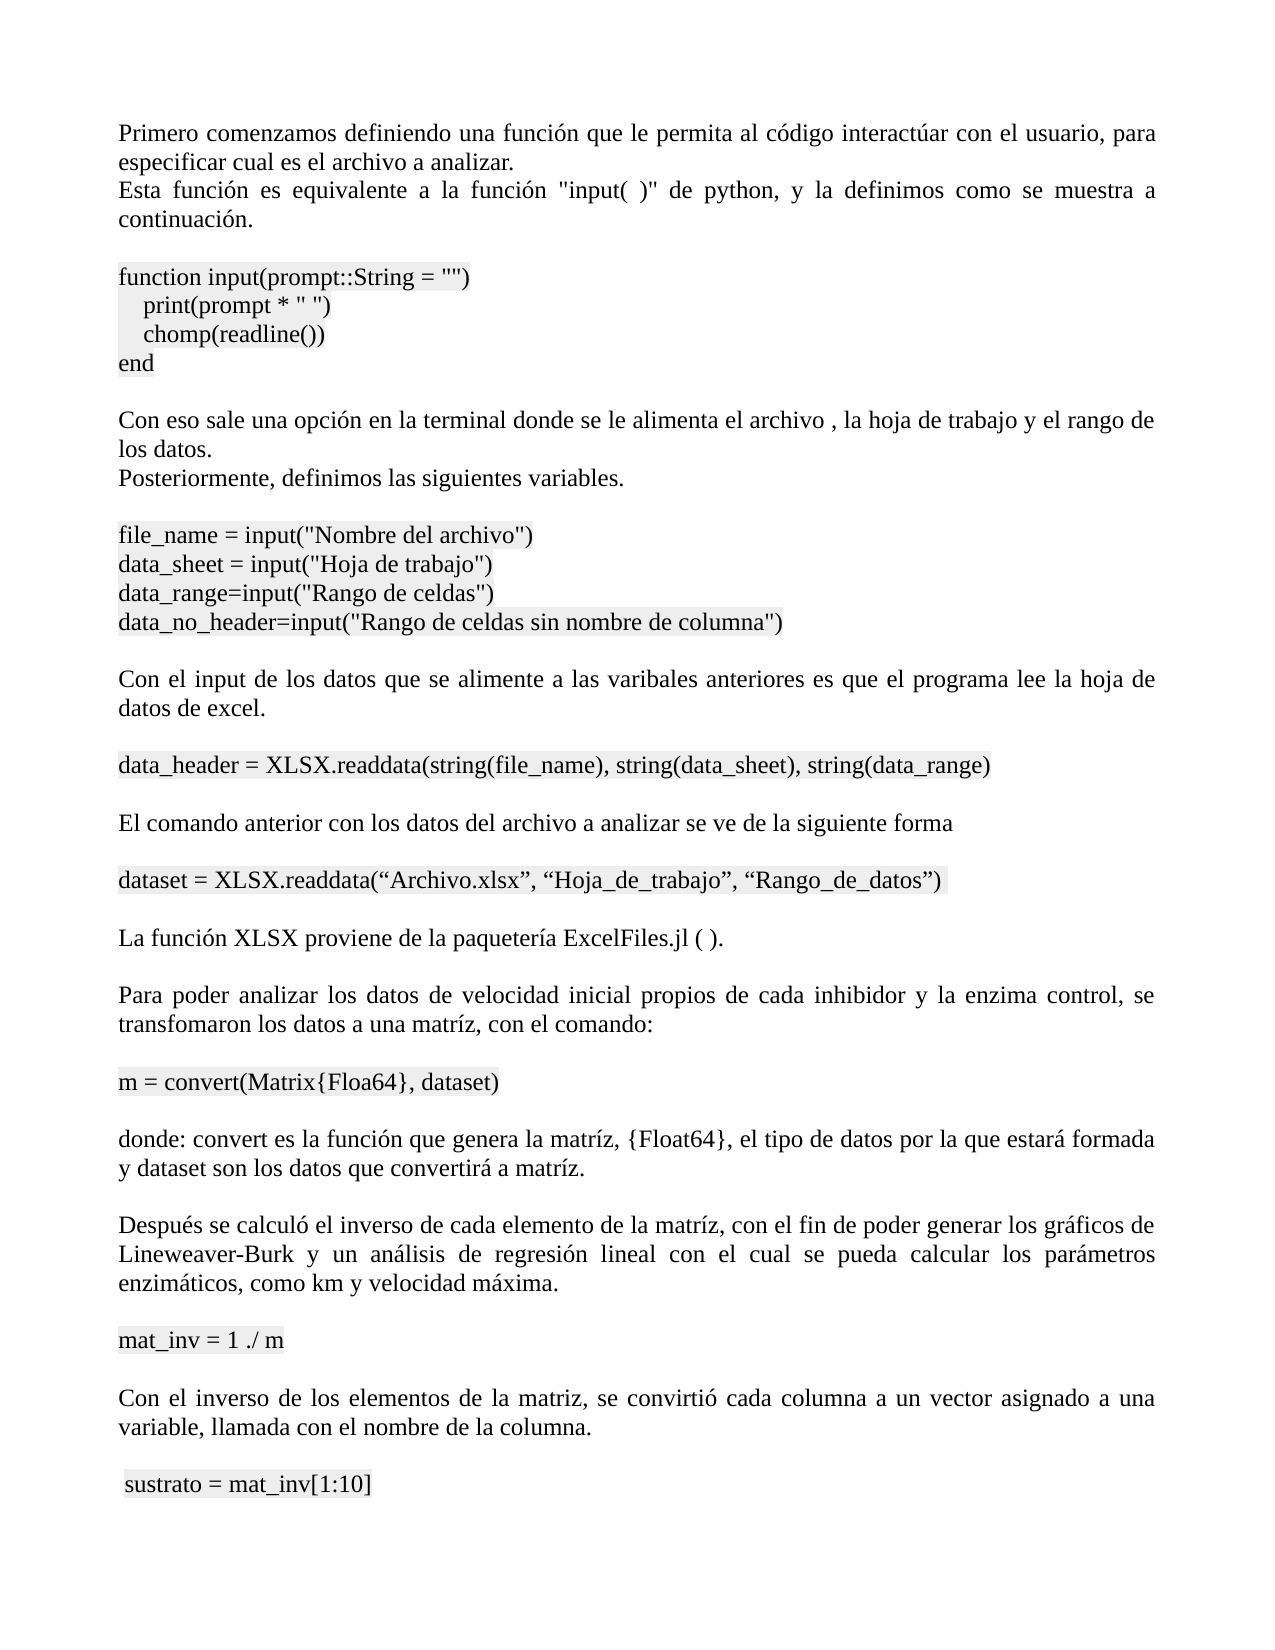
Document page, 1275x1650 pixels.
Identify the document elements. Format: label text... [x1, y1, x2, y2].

text Con el input de los datos que se alimente a las varibales anteriores es que el programa lee la hoja de datos de excel. [118, 664, 1157, 722]
text sustrato = mat_inv[1:10] [118, 1469, 1157, 1498]
text m = convert(Matrix{Floa64}, dataset) [118, 1067, 1157, 1096]
text file_name = input("Nombre del archivo") [118, 521, 1157, 549]
text Posteriormente, definimos las siguientes variables. [118, 463, 1157, 492]
text dataset = XLSX.readdata(“Archivo.xlsx”, “Hoja_de_trabajo”, “Rango_de_datos”) [118, 866, 1157, 894]
text end [118, 348, 1157, 377]
text Primero comenzamos definiendo una función que le permita al código interactúar con el usuario, para especificar cual es el archivo a analizar. [118, 118, 1157, 176]
text El comando anterior con los datos del archivo a analizar se ve de la siguiente forma [118, 808, 1157, 837]
text Para poder analizar los datos de velocidad inicial propios de cada inhibidor y la enzima control, se transfomaron los datos a una matríz, con el comando: [118, 981, 1157, 1038]
text data_header = XLSX.readdata(string(file_name), string(data_sheet), string(data_range) [118, 751, 1157, 779]
text function input(prompt::String = "") [118, 262, 1157, 291]
text Con eso sale una opción en la terminal donde se le alimenta el archivo , la hoja de trabajo y el rango de los datos. [118, 406, 1157, 463]
text data_sheet = input("Hoja de trabajo") [118, 549, 1157, 578]
text mat_inv = 1 ./ m [118, 1326, 1157, 1354]
text Esta función es equivalente a la función "input( )" de python, y la definimos como se muestra a continuación. [118, 176, 1157, 233]
text La función XLSX proviene de la paquetería ExcelFiles.jl ( ). [118, 923, 1157, 952]
text Con el inverso de los elementos de la matriz, se convirtió cada columna a un vector asignado a una variable, llamada con el nombre de la columna. [118, 1383, 1157, 1441]
text data_no_header=input("Rango de celdas sin nombre de columna") [118, 607, 1157, 636]
text Después se calculó el inverso de cada elemento de la matríz, con el fin de poder generar los gráficos de Lineweaver-Burk y un análisis de regresión lineal con el cual se pueda calcular los parámetros enzimáticos, como km y velocidad máxima. [118, 1211, 1157, 1297]
text chomp(readline()) [118, 319, 1157, 348]
text donde: convert es la función que genera la matríz, {Float64}, el tipo de datos por la que estará formada y dataset son los datos que convertirá a matríz. [118, 1124, 1157, 1182]
text data_range=input("Rango de celdas") [118, 578, 1157, 607]
text print(prompt * " ") [118, 291, 1157, 319]
